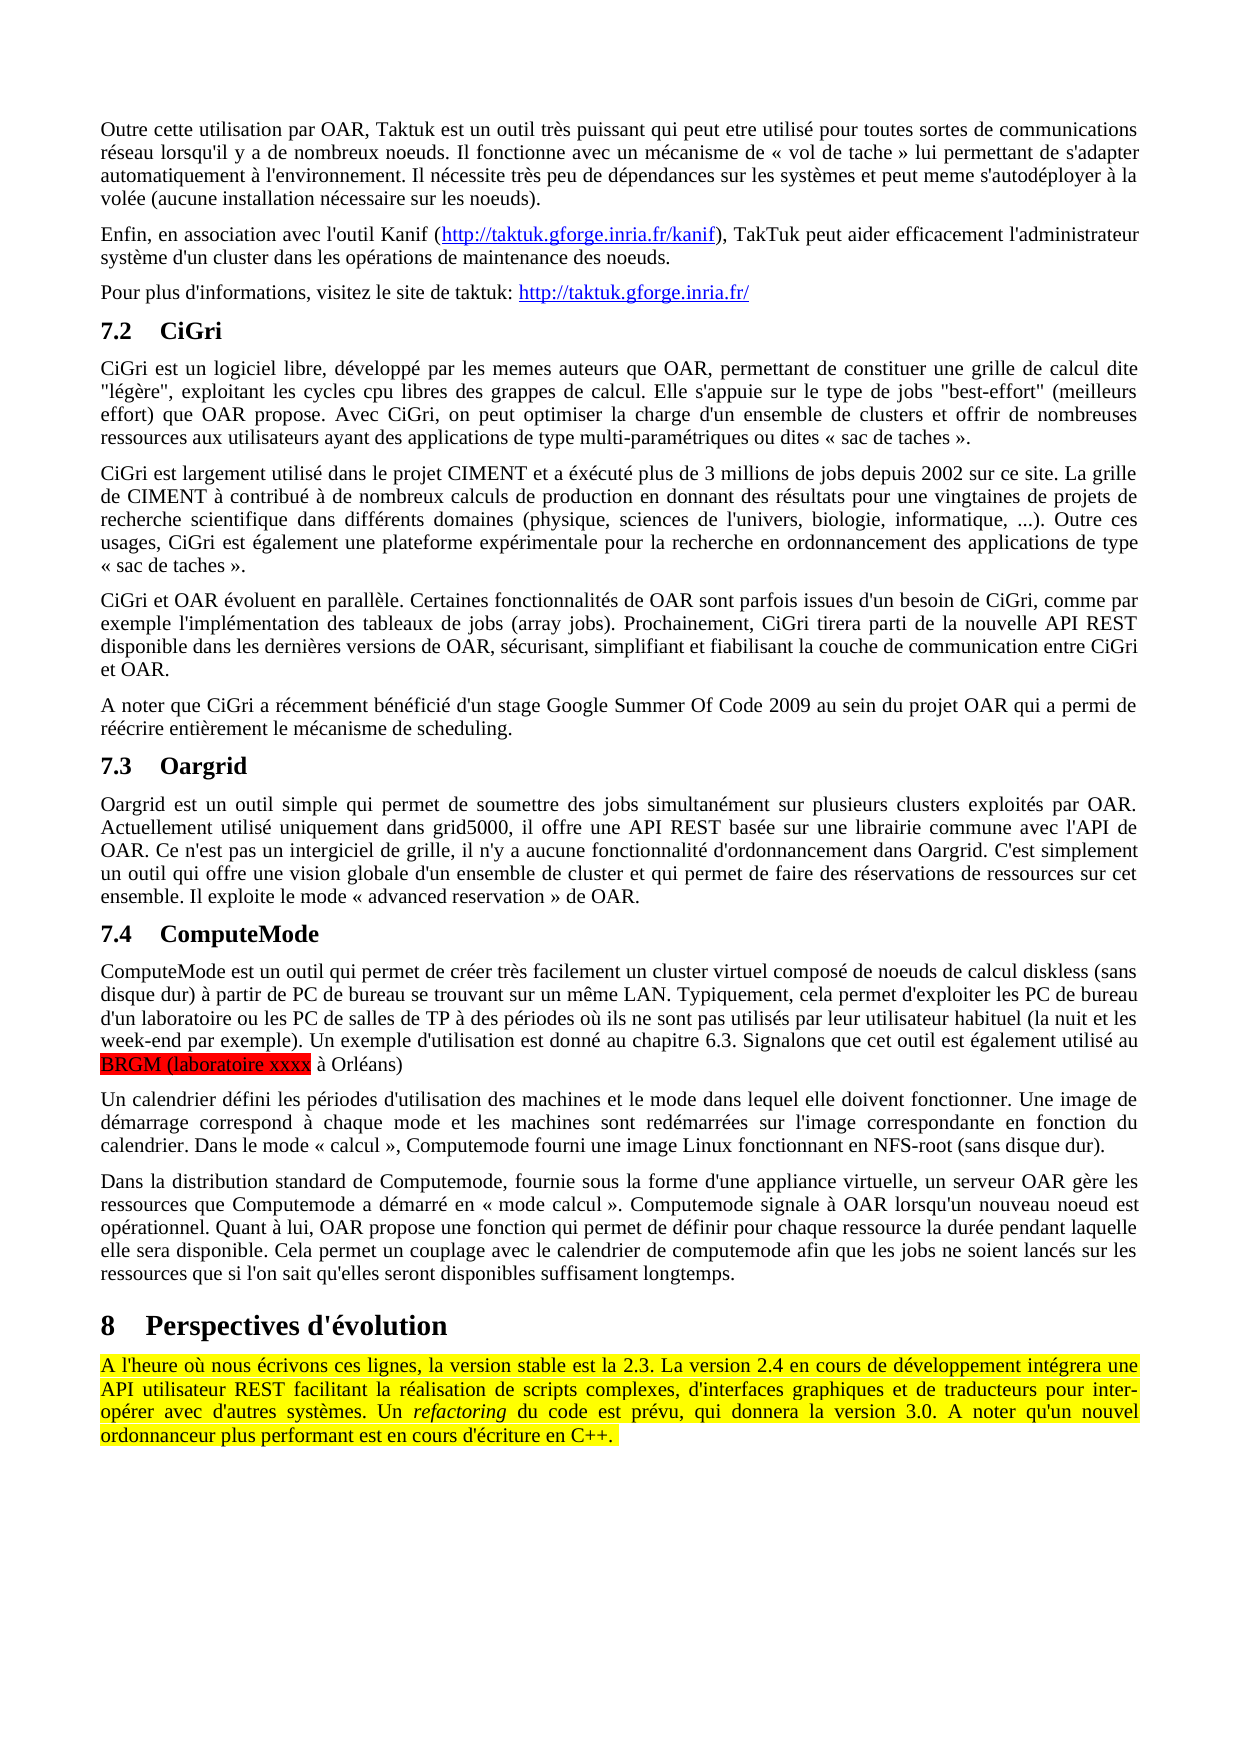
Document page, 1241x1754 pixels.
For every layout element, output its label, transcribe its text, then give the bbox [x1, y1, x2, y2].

text Dans la distribution standard de Computemode, fournie sous la forme d'une appliance virtuelle, un serveur OAR gère les ressources que Computemode a démarré en « mode calcul ». Computemode signale à OAR lorsqu'un nouveau noeud est opérationnel. Quant à lui, OAR propose une fonction qui permet de définir pour chaque ressource la durée pendant laquelle elle sera disponible. Cela permet un couplage avec le calendrier de computemode afin que les jobs ne soient lancés sur les ressources que si l'on sait qu'elles seront disponibles suffisament longtemps. [100, 1169, 1140, 1284]
text Outre cette utilisation par OAR, Taktuk est un outil très puissant qui peut etre utilisé pour toutes sortes de communications réseau lorsqu'il y a de nombreux noeuds. Il fonctionne avec un mécanisme de « vol de tache » lui permettant de s'adapter automatiquement à l'environnement. Il nécessite très peu de dépendances sur les systèmes et peut meme s'autodéployer à la volée (aucune installation nécessaire sur les noeuds). [100, 118, 1140, 210]
subtitle Oargrid [100, 752, 1140, 780]
subtitle ComputeMode [100, 920, 1140, 948]
subtitle Perspectives d'évolution [100, 1309, 1140, 1342]
text ComputeMode est un outil qui permet de créer très facilement un cluster virtuel composé de noeuds de calcul diskless (sans disque dur) à partir de PC de bureau se trouvant sur un même LAN. Typiquement, cela permet d'exploiter les PC de bureau d'un laboratoire ou les PC de salles de TP à des périodes où ils ne sont pas utilisés par leur utilisateur habituel (la nuit et les week-end par exemple). Un exemple d'utilisation est donné au chapitre 6.3. Signalons que cet outil est également utilisé au BRGM (laboratoire xxxx à Orléans) [100, 960, 1140, 1075]
text A noter que CiGri a récemment bénéficié d'un stage Google Summer Of Code 2009 au sein du projet OAR qui a permi de réécrire entièrement le mécanisme de scheduling. [100, 694, 1140, 740]
text Enfin, en association avec l'outil Kanif (http://taktuk.gforge.inria.fr/kanif), TakTuk peut aider efficacement l'administrateur système d'un cluster dans les opérations de maintenance des noeuds. [100, 223, 1140, 269]
text A l'heure où nous écrivons ces lignes, la version stable est la 2.3. La version 2.4 en cours de développement intégrera une API utilisateur REST facilitant la réalisation de scripts complexes, d'interfaces graphiques et de traducteurs pour inter-opérer avec d'autres systèmes. Un refactoring du code est prévu, qui donnera la version 3.0. A noter qu'un nouvel ordonnanceur plus performant est en cours d'écriture en C++. [100, 1354, 1140, 1446]
text Pour plus d'informations, visitez le site de taktuk: http://taktuk.gforge.inria.fr/ [100, 281, 1140, 304]
text Un calendrier défini les périodes d'utilisation des machines et le mode dans lequel elle doivent fonctionner. Une image de démarrage correspond à chaque mode et les machines sont redémarrées sur l'image correspondante en fonction du calendrier. Dans le mode « calcul », Computemode fourni une image Linux fonctionnant en NFS-root (sans disque dur). [100, 1088, 1140, 1157]
text CiGri et OAR évoluent en parallèle. Certaines fonctionnalités de OAR sont parfois issues d'un besoin de CiGri, comme par exemple l'implémentation des tableaux de jobs (array jobs). Prochainement, CiGri tirera parti de la nouvelle API REST disponible dans les dernières versions de OAR, sécurisant, simplifiant et fiabilisant la couche de communication entre CiGri et OAR. [100, 589, 1140, 681]
text Oargrid est un outil simple qui permet de soumettre des jobs simultanément sur plusieurs clusters exploités par OAR. Actuellement utilisé uniquement dans grid5000, il offre une API REST basée sur une librairie commune avec l'API de OAR. Ce n'est pas un intergiciel de grille, il n'y a aucune fonctionnalité d'ordonnancement dans Oargrid. C'est simplement un outil qui offre une vision globale d'un ensemble de cluster et qui permet de faire des réservations de ressources sur cet ensemble. Il exploite le mode « advanced reservation » de OAR. [100, 792, 1140, 908]
text CiGri est un logiciel libre, développé par les memes auteurs que OAR, permettant de constituer une grille de calcul dite "légère", exploitant les cycles cpu libres des grappes de calcul. Elle s'appuie sur le type de jobs "best-effort" (meilleurs effort) que OAR propose. Avec CiGri, on peut optimiser la charge d'un ensemble de clusters et offrir de nombreuses ressources aux utilisateurs ayant des applications de type multi-paramétriques ou dites « sac de taches ». [100, 357, 1140, 449]
text CiGri est largement utilisé dans le projet CIMENT et a éxécuté plus de 3 millions de jobs depuis 2002 sur ce site. La grille de CIMENT à contribué à de nombreux calculs de production en donnant des résultats pour une vingtaines de projets de recherche scientifique dans différents domaines (physique, sciences de l'univers, biologie, informatique, ...). Outre ces usages, CiGri est également une plateforme expérimentale pour la recherche en ordonnancement des applications de type « sac de taches ». [100, 462, 1140, 577]
subtitle CiGri [100, 317, 1140, 344]
